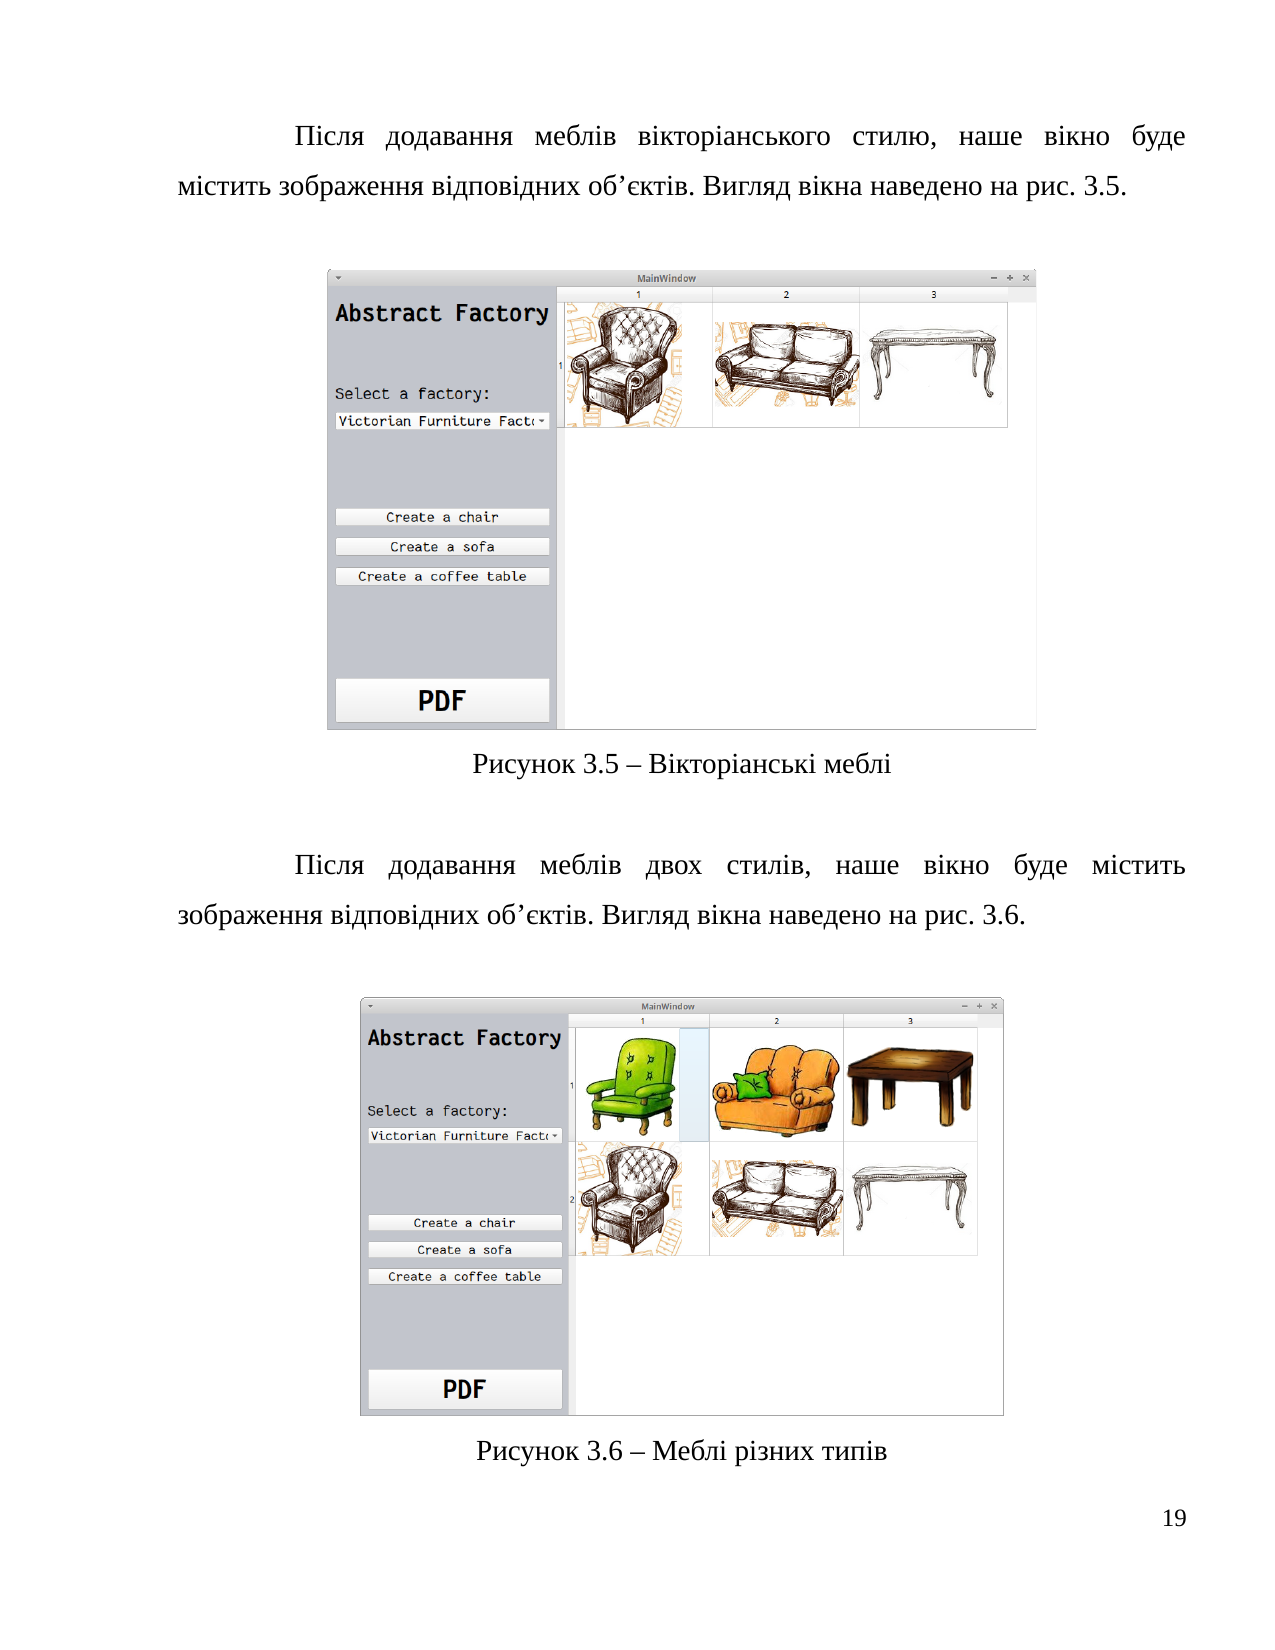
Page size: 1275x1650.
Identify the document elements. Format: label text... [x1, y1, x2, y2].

text Після додавання меблів двох стилів, наше вікно буде містить зображення відповідних об’єктів. Вигляд вікна наведено на рис. 3.6. [177, 847, 1186, 931]
picture [327, 269, 1037, 730]
text Рисунок 3.6 – Меблі різних типів [177, 1433, 1186, 1466]
text Рисунок 3.5 – Вікторіанські меблі [177, 746, 1186, 780]
picture [360, 997, 1004, 1416]
text Після додавання меблів вікторіанського стилю, наше вікно буде містить зображення відповідних об’єктів. Вигляд вікна наведено на рис. 3.5. [177, 118, 1186, 202]
